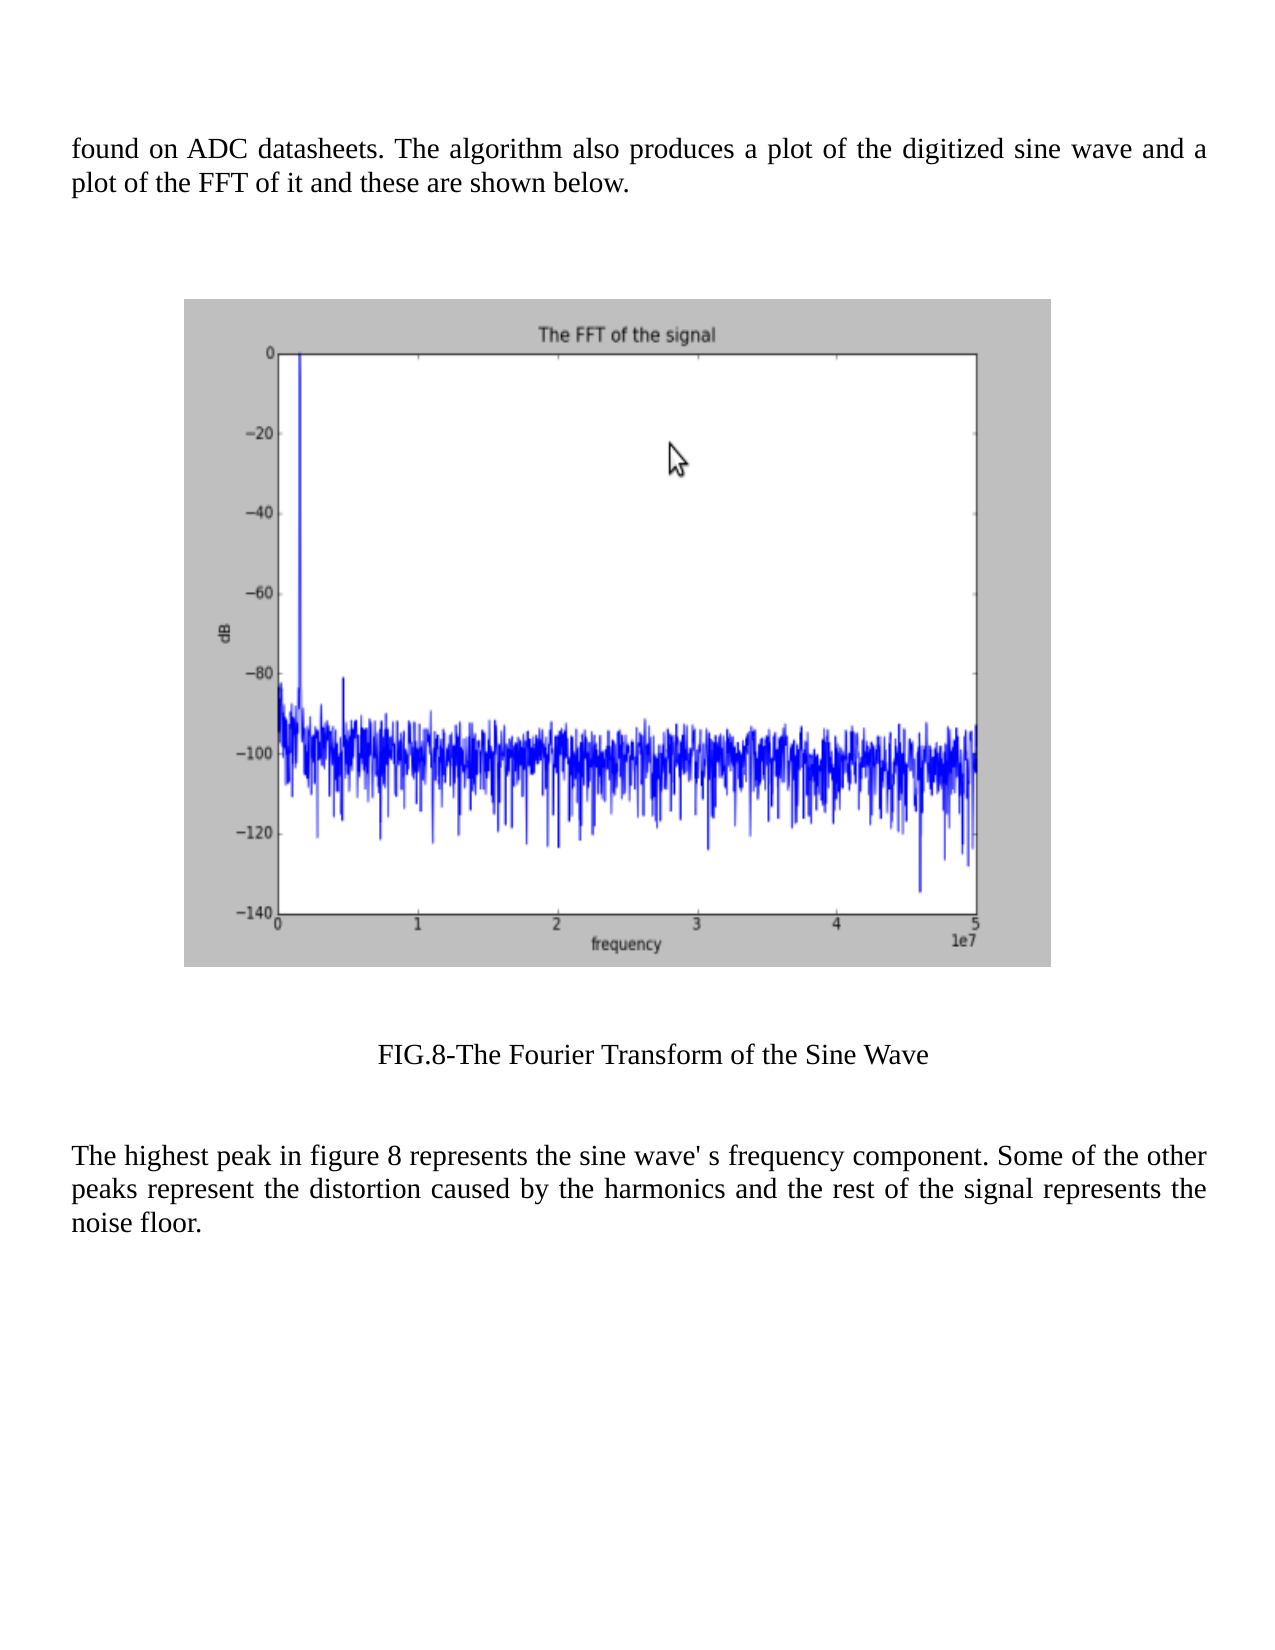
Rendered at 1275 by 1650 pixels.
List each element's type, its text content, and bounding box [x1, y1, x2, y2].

picture [184, 299, 1051, 967]
text found on ADC datasheets. The algorithm also produces a plot of the digitized sine wave and a plot of the FFT of it and these are shown below. [71, 131, 1209, 198]
text FIG.8-The Fourier Transform of the Sine Wave [71, 1037, 1209, 1071]
text The highest peak in figure 8 represents the sine wave' s frequency component. Some of the other peaks represent the distortion caused by the harmonics and the rest of the signal represents the noise floor. [71, 1138, 1209, 1238]
